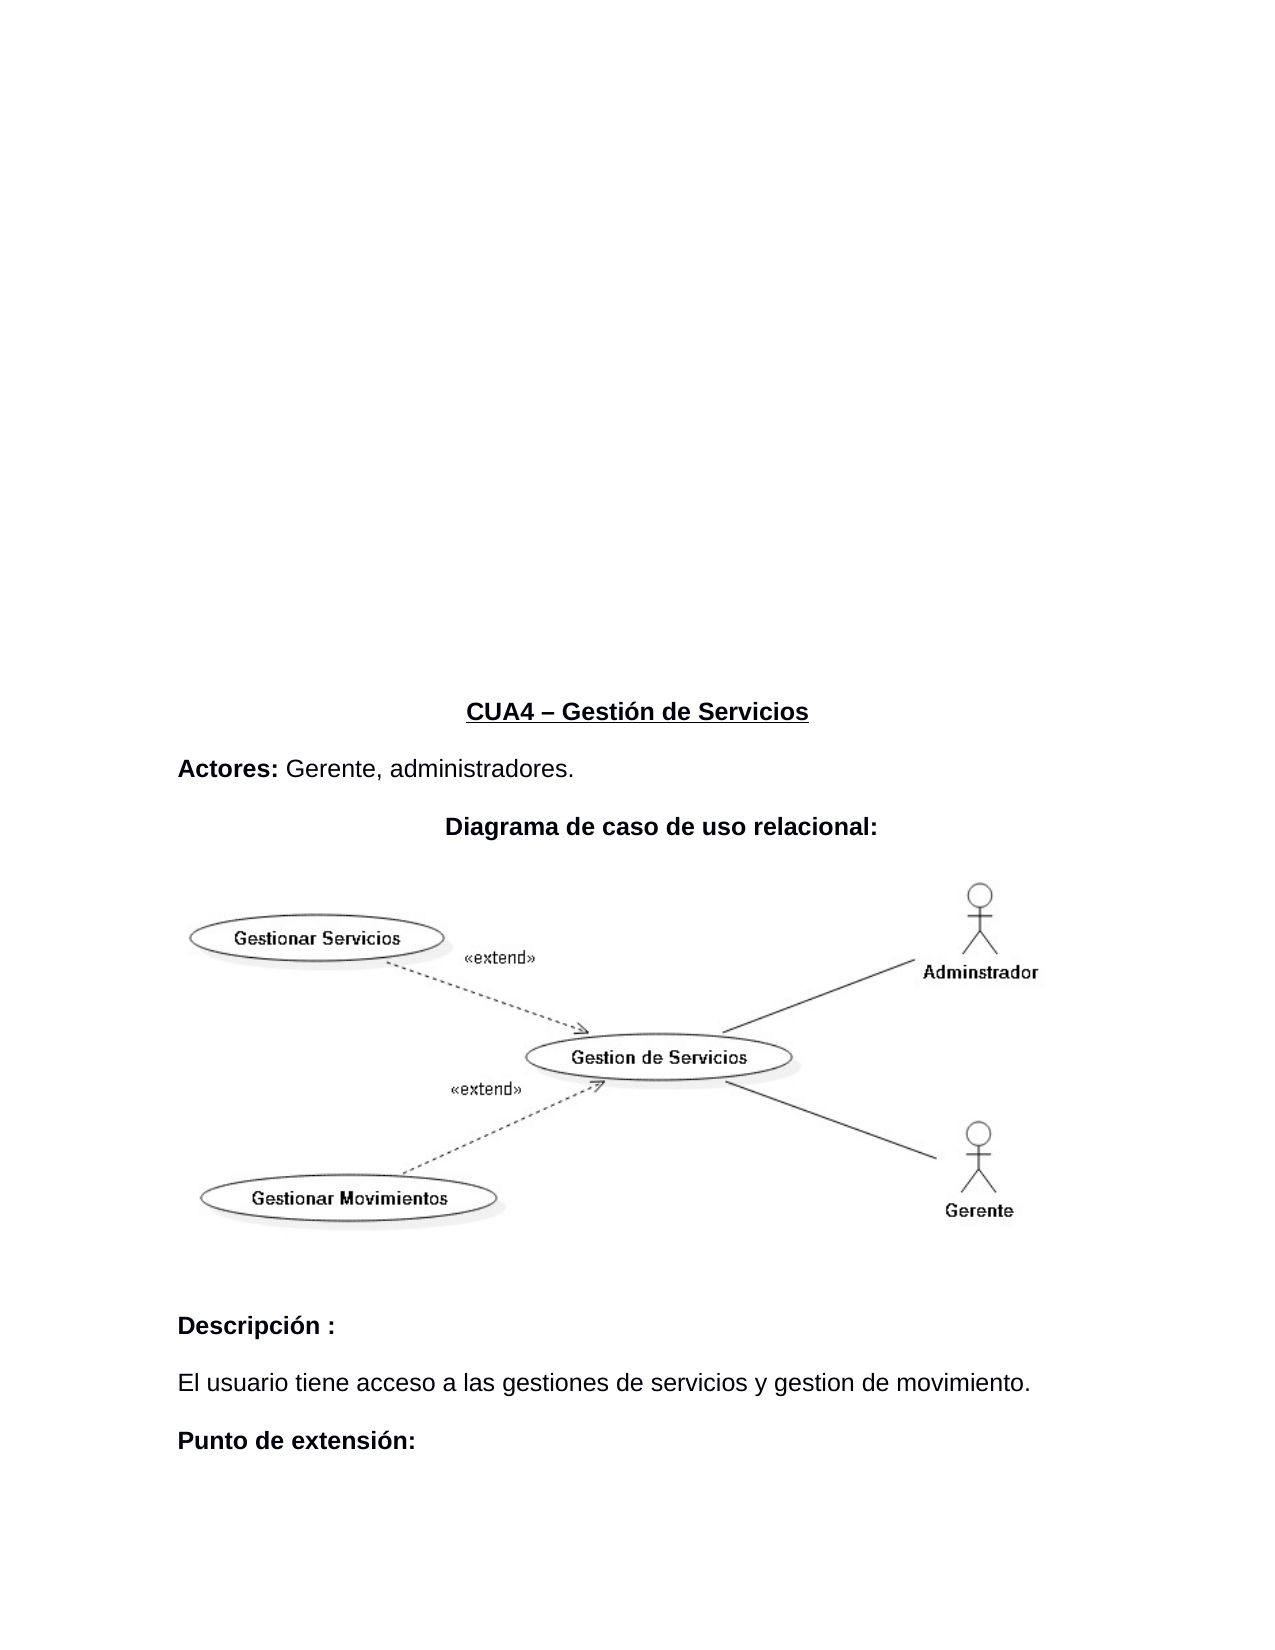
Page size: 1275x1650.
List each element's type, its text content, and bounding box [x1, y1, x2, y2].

text Diagrama de caso de uso relacional: [177, 812, 1098, 841]
text Punto de extensión: [177, 1426, 1098, 1454]
text El usuario tiene acceso a las gestiones de servicios y gestion de movimiento. [177, 1368, 1098, 1397]
picture [177, 869, 1098, 1282]
text Actores: Gerente, administradores. [177, 754, 1098, 783]
text CUA4 – Gestión de Servicios [177, 697, 1098, 726]
text Descripción : [177, 1311, 1098, 1339]
